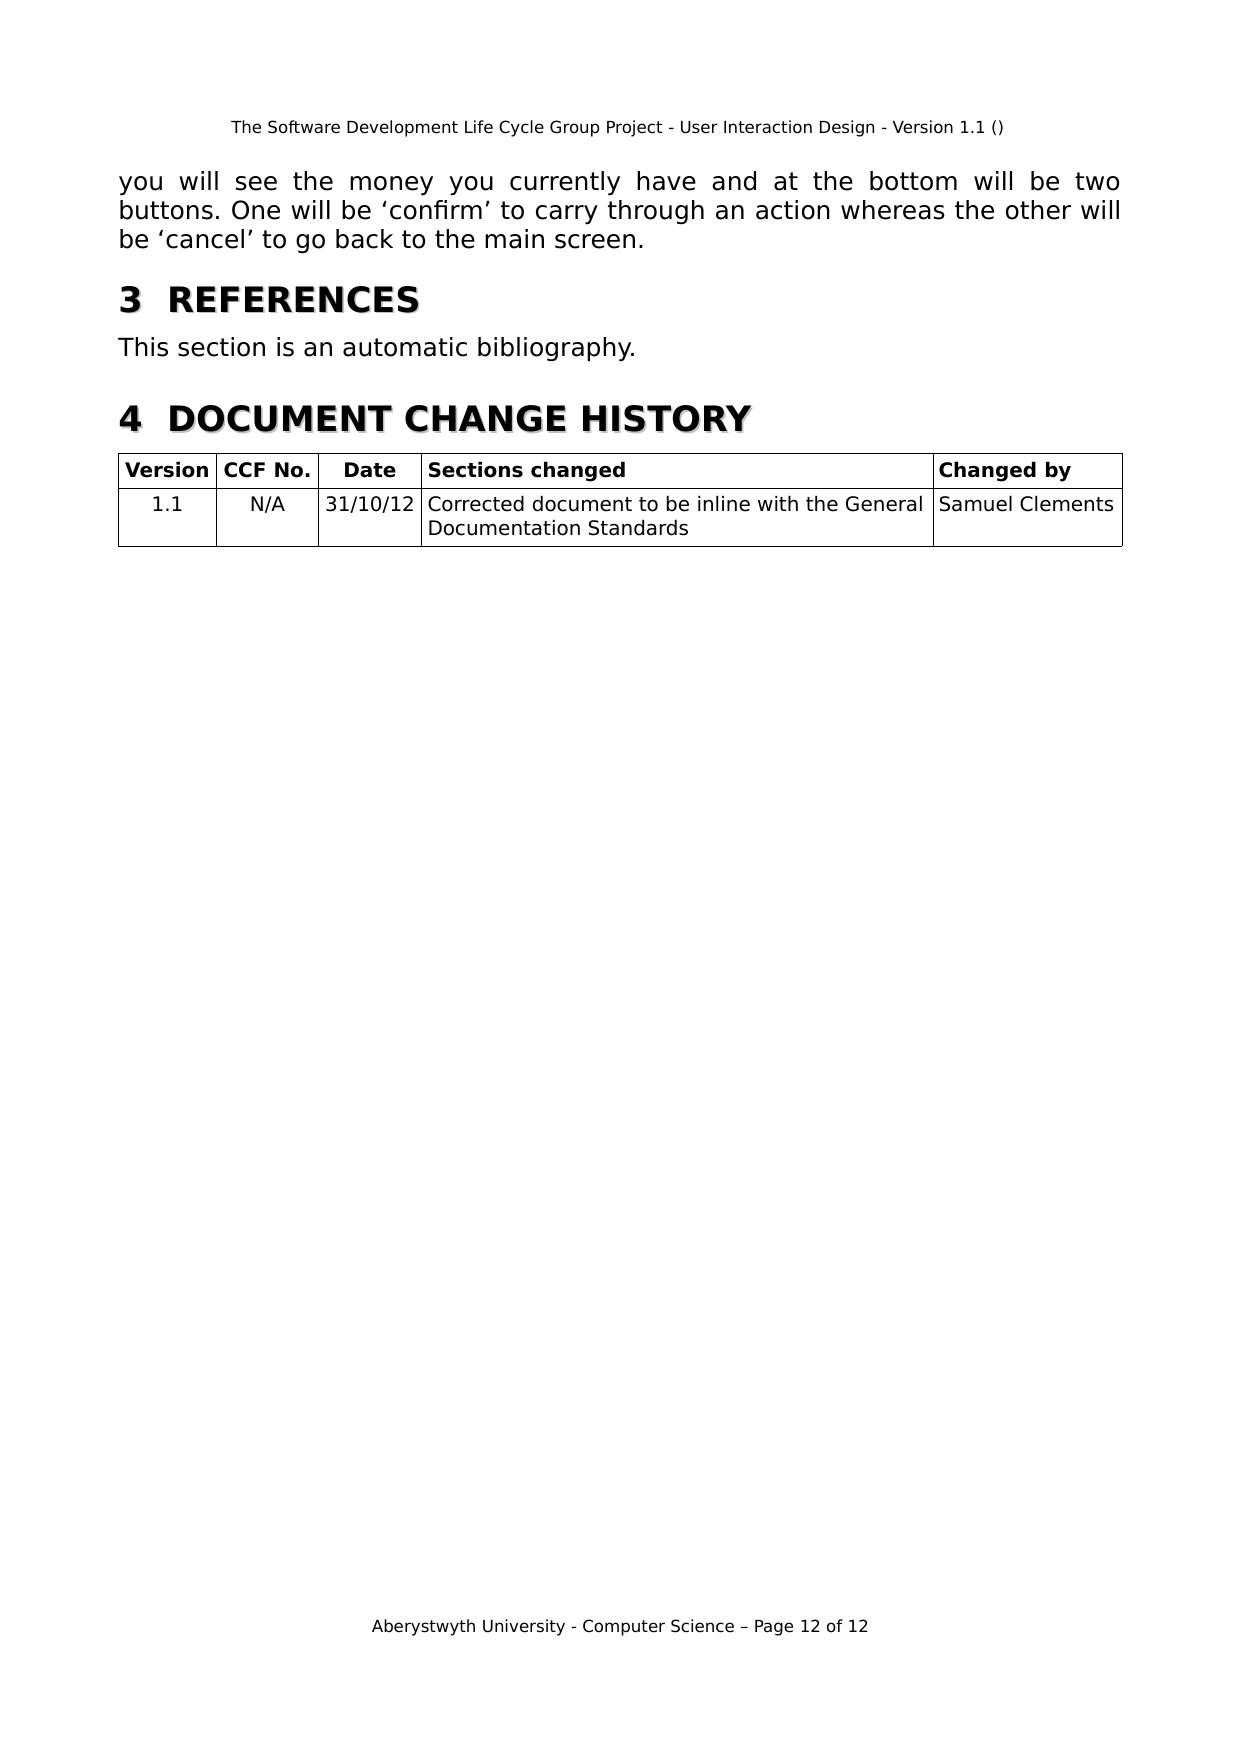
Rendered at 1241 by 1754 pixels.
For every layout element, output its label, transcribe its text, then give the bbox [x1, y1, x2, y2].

table_cell N/A [217, 489, 318, 546]
table_cell Samuel Clements [934, 489, 1122, 546]
subtitle REFERENCES [118, 279, 1122, 320]
table_cell 31/10/12 [319, 489, 421, 546]
table_cell Corrected document to be inline with the General Documentation Standards [422, 489, 933, 546]
table_header Date [319, 454, 421, 487]
subtitle DOCUMENT CHANGE HISTORY [118, 399, 1122, 440]
text you will see the money you currently have and at the bottom will be two buttons. One will be ‘confirm’ to carry through an action whereas the other will be ‘cancel’ to go back to the main screen. [118, 167, 1122, 254]
table_header Sections changed [422, 454, 933, 487]
table_header CCF No. [217, 454, 318, 487]
table_cell 1.1 [119, 489, 216, 546]
text This section is an automatic bibliography. [118, 333, 1122, 362]
table_header Version [119, 454, 216, 487]
table_header Changed by [934, 454, 1122, 487]
